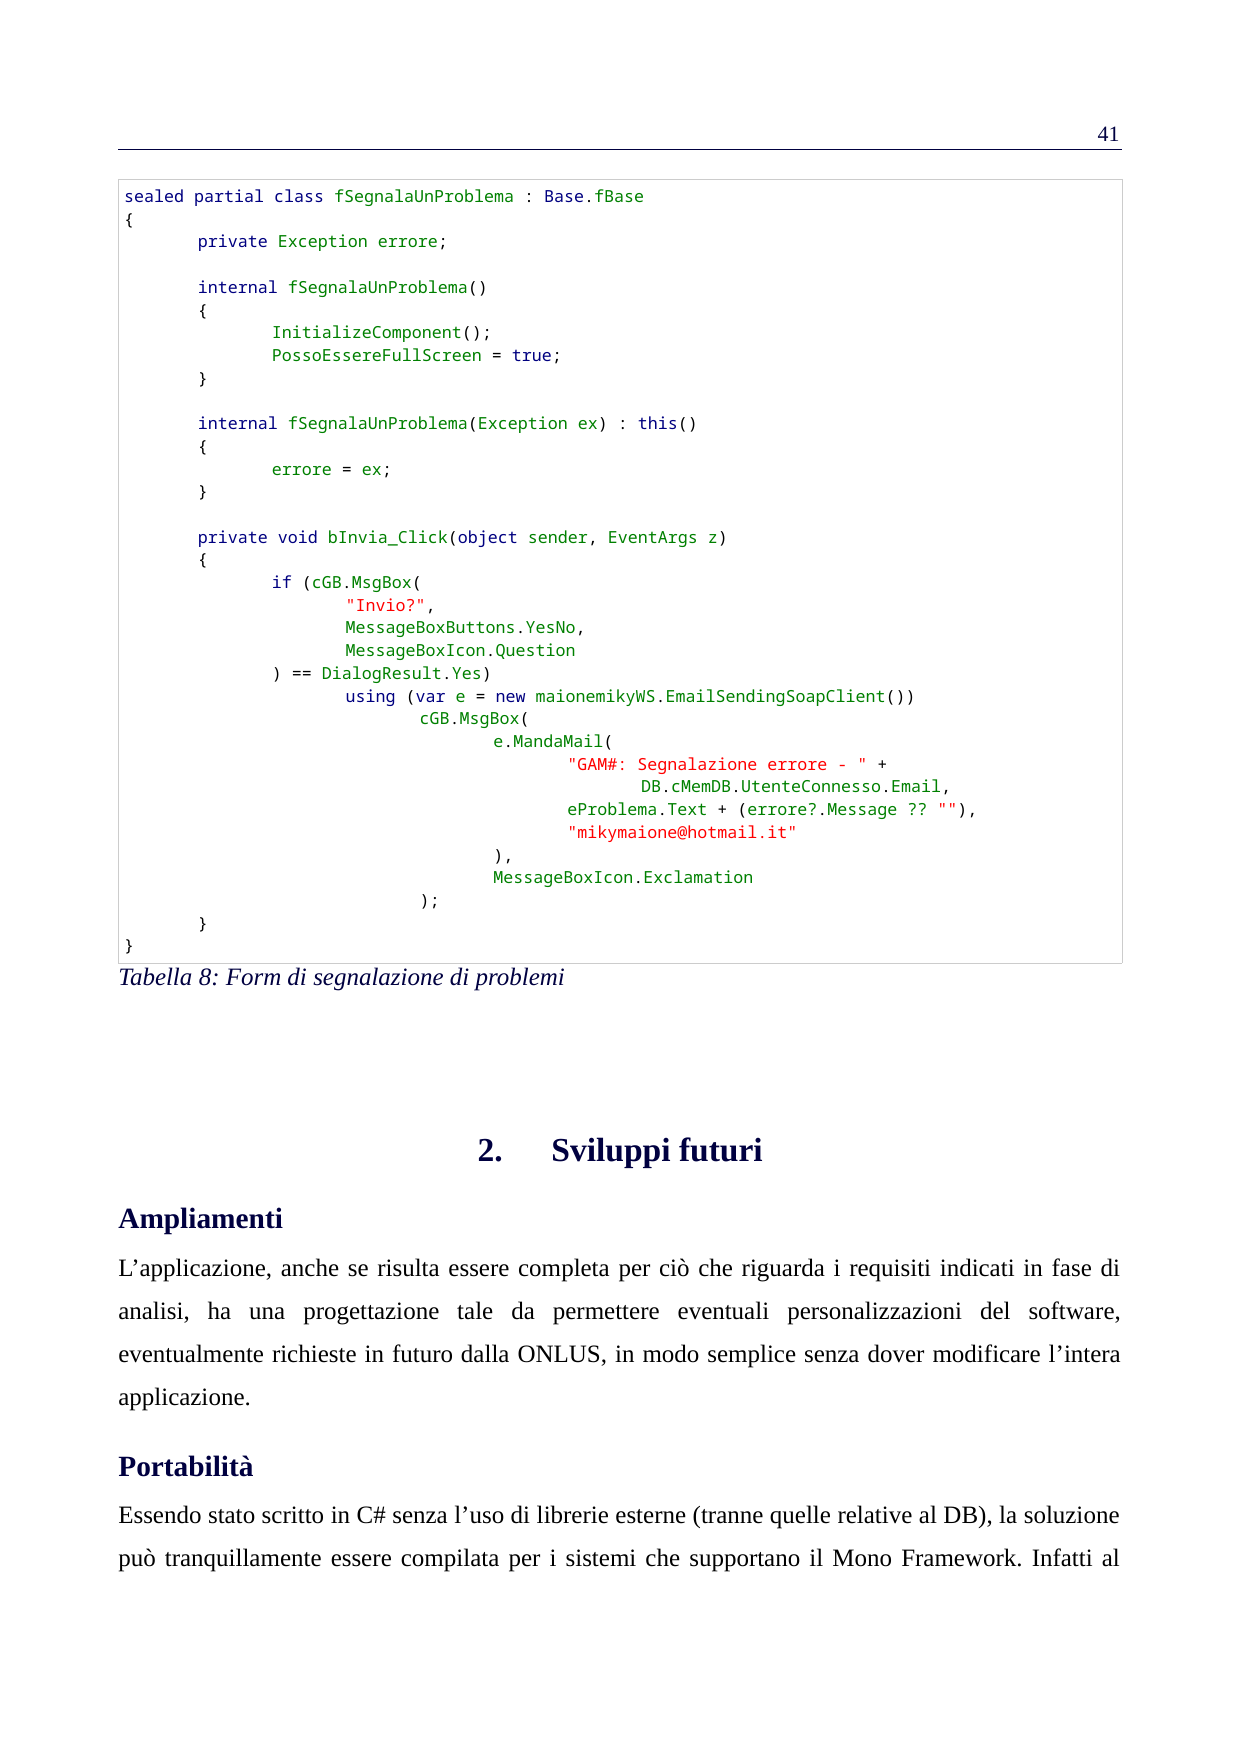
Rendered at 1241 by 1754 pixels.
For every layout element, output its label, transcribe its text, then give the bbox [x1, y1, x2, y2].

text Essendo stato scritto in C# senza l’uso di librerie esterne (tranne quelle relative al DB), la soluzione può tranquillamente essere compilata per i sistemi che supportano il Mono Framework. Infatti al [118, 1500, 1122, 1572]
subtitle Sviluppi futuri [118, 1130, 1122, 1169]
text L’applicazione, anche se risulta essere completa per ciò che riguarda i requisiti indicati in fase di analisi, ha una progettazione tale da permettere eventuali personalizzazioni del software, eventualmente richieste in futuro dalla ONLUS, in modo semplice senza dover modificare l’intera applicazione. [118, 1253, 1122, 1411]
subtitle Portabilità [118, 1449, 1122, 1482]
subtitle Ampliamenti [118, 1202, 1122, 1235]
text Tabella 8: Form di segnalazione di problemi [118, 964, 1122, 991]
table_header sealed partial class fSegnalaUnProblema : Base.fBase { private Exception errore; internal fSegnalaUnProblema() { InitializeComponent(); PossoEssereFullScreen = true; } internal fSegnalaUnProblema(Exception ex) : this() { errore = ex; } private void bInvia_Click(object sender, EventArgs z) { if (cGB.MsgBox( "Invio?", MessageBoxButtons.YesNo, MessageBoxIcon.Question ) == DialogResult.Yes) using (var e = new maionemikyWS.EmailSendingSoapClient()) cGB.MsgBox( e.MandaMail( "GAM#: Segnalazione errore - " + DB.cMemDB.UtenteConnesso.Email, eProblema.Text + (errore?.Message ?? ""), "mikymaione@hotmail.it" ), MessageBoxIcon.Exclamation ); } } [119, 180, 1122, 962]
